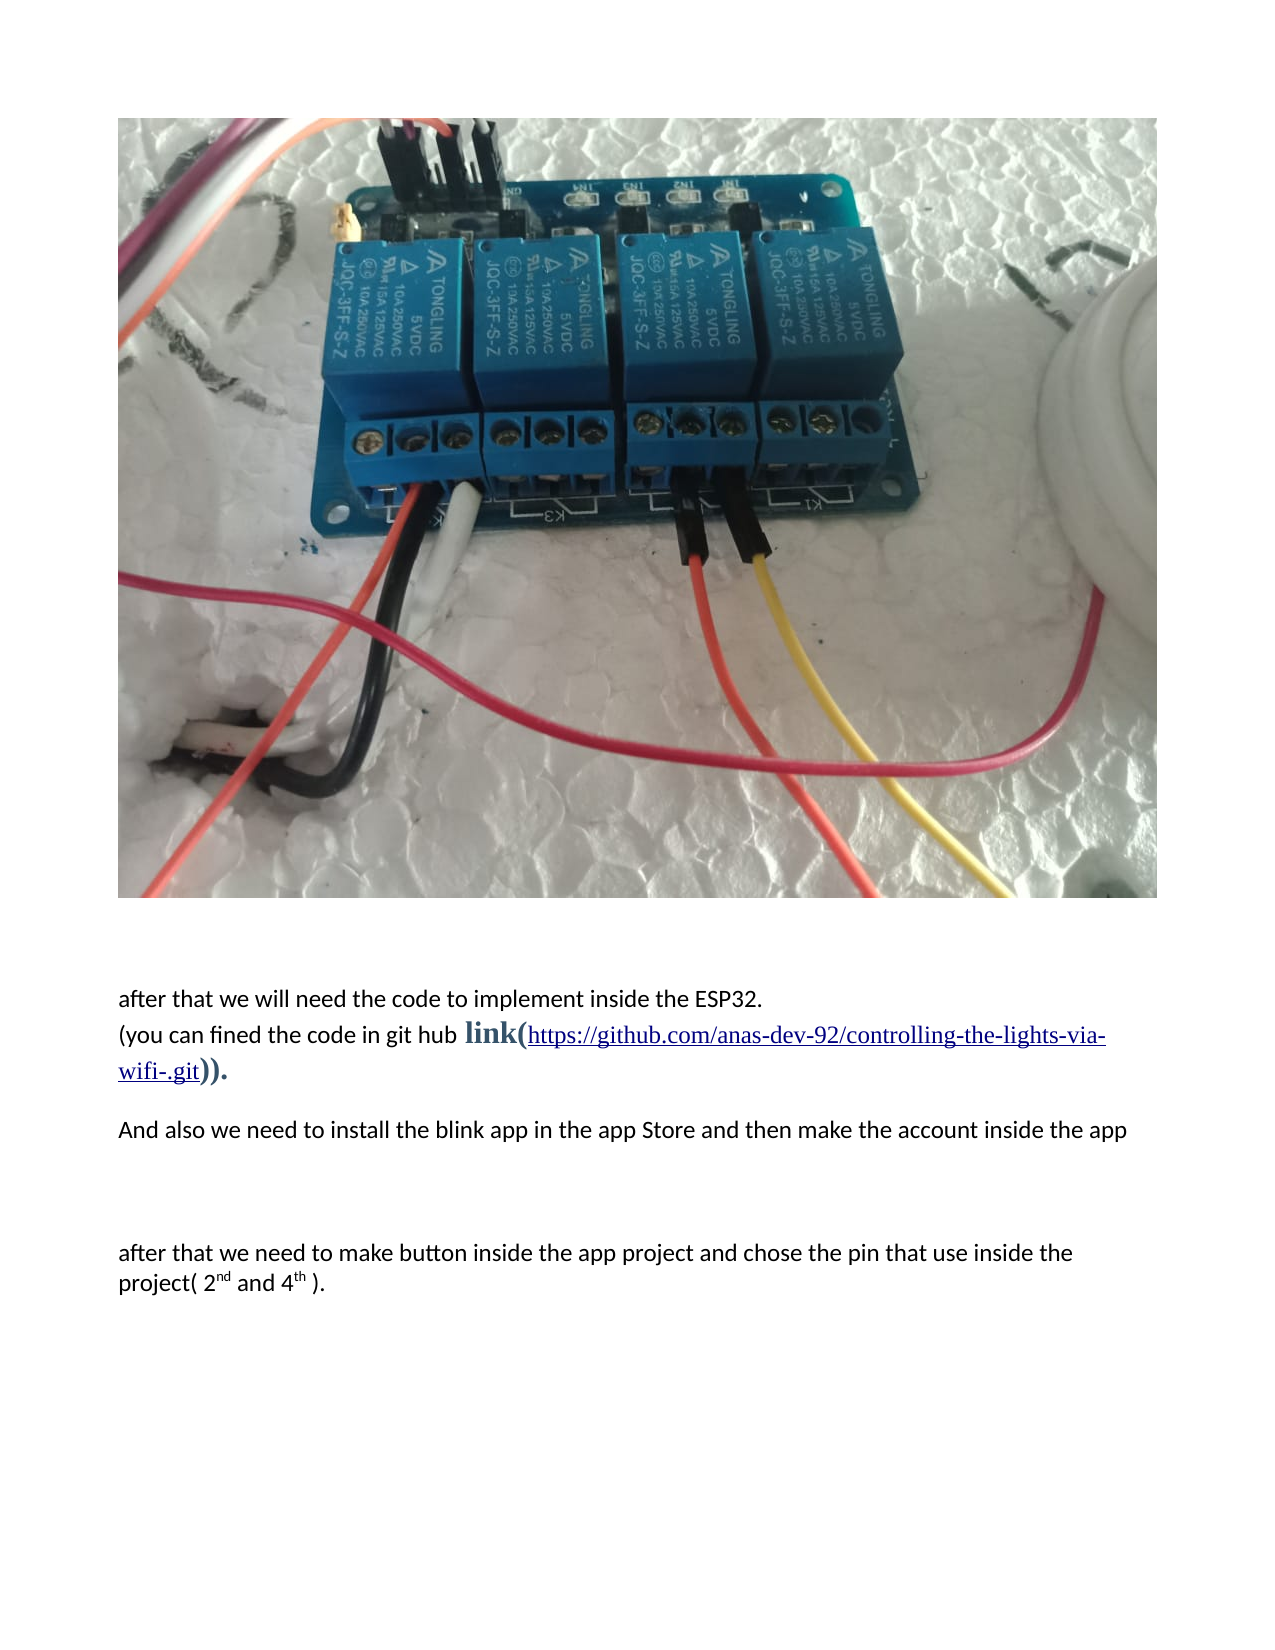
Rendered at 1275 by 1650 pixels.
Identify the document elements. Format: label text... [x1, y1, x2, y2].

text (you can fined the code in git hub link(https://github.com/anas-dev-92/controlling-the-lights-via-wifi-.git)). [118, 1014, 1157, 1086]
text after that we will need the code to implement inside the ESP32. [118, 983, 1157, 1014]
text after that we need to make button inside the app project and chose the pin that use inside the project( 2nd and 4th ). [118, 1237, 1157, 1298]
text And also we need to install the blink app in the app Store and then make the account inside the app [118, 1114, 1157, 1145]
picture [118, 118, 1157, 898]
